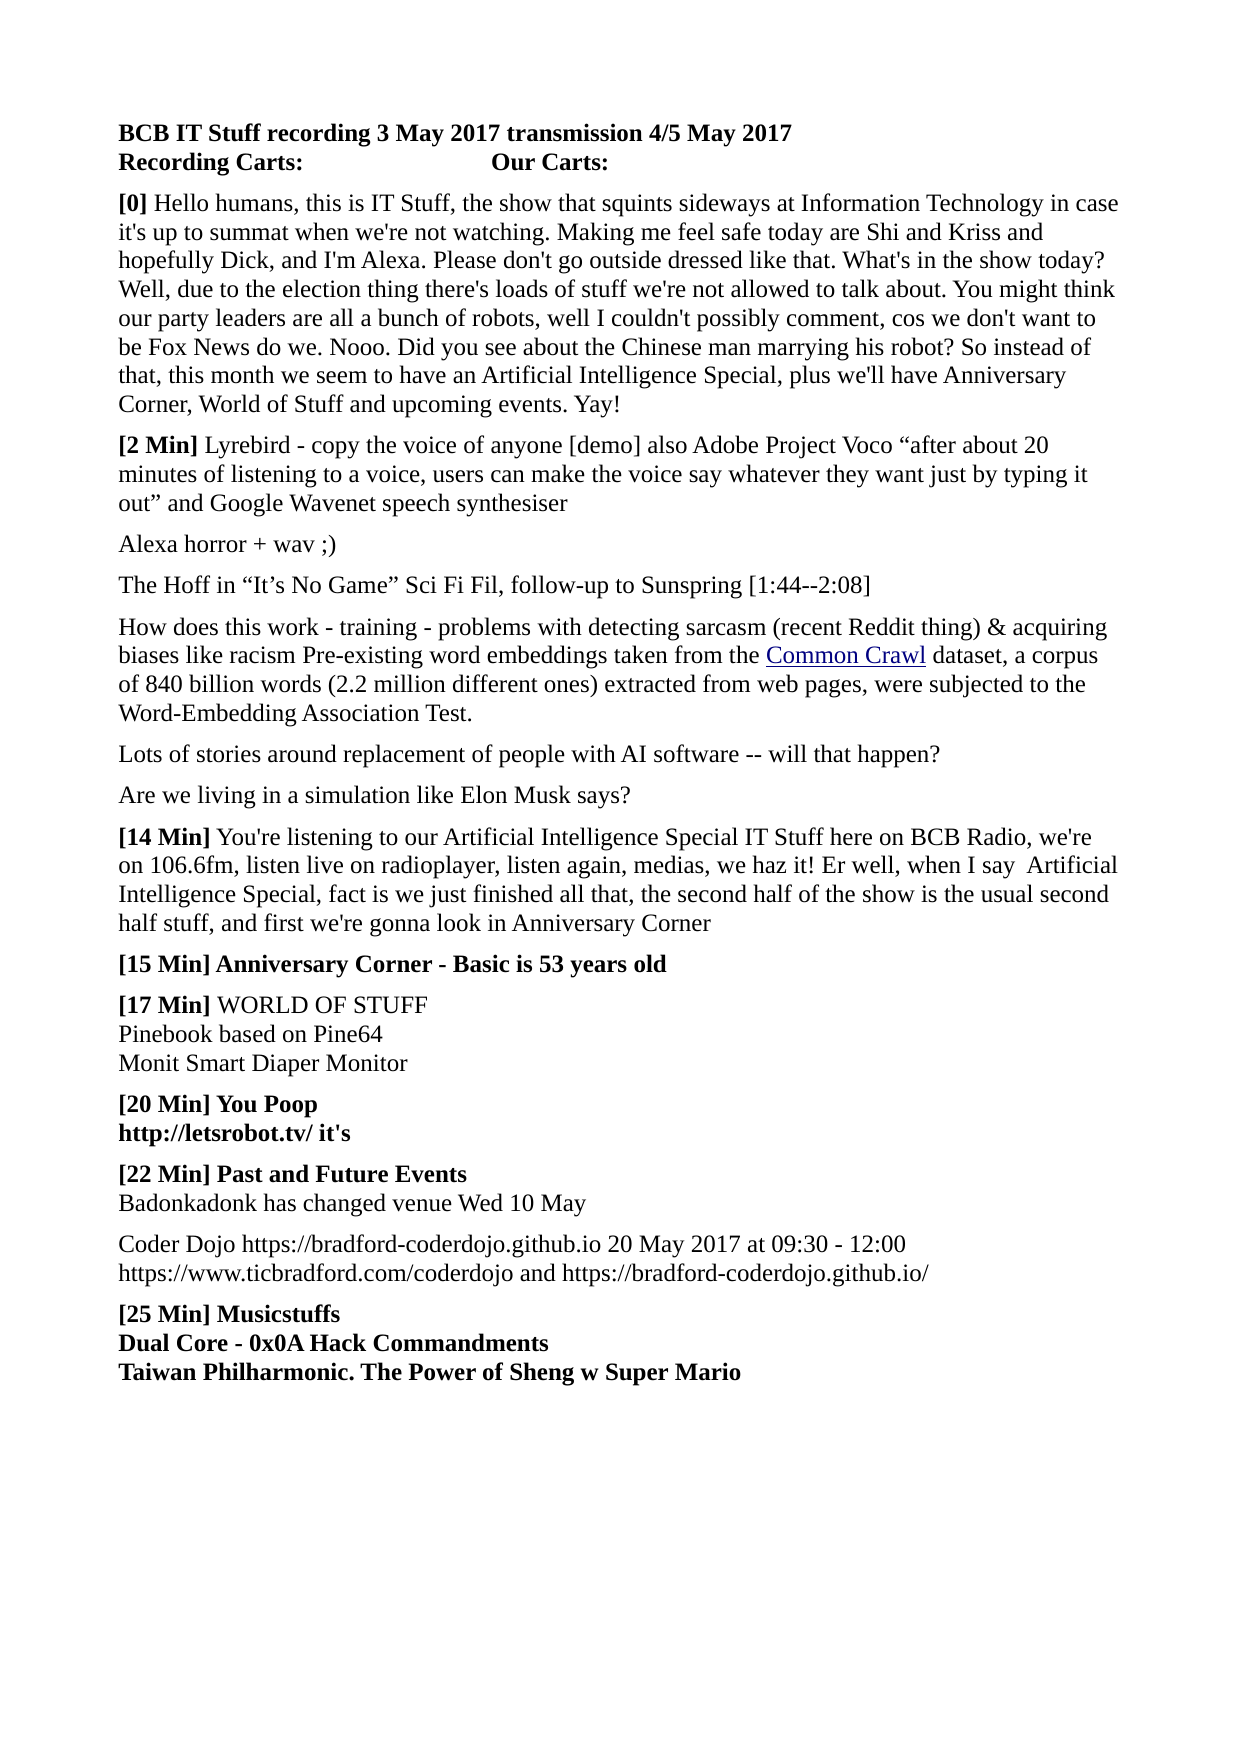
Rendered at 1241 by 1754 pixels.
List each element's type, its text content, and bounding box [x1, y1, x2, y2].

text [20 Min] You Poop http://letsrobot.tv/ it's [118, 1089, 1122, 1147]
text Lots of stories around replacement of people with AI software -- will that happen? [118, 739, 1122, 768]
text [15 Min] Anniversary Corner - Basic is 53 years old [118, 949, 1122, 978]
text [25 Min] Musicstuffs Dual Core - 0x0A Hack Commandments Taiwan Philharmonic. The Power of Sheng w Super Mario [118, 1299, 1122, 1386]
text [22 Min] Past and Future Events Badonkadonk has changed venue Wed 10 May [118, 1159, 1122, 1217]
text [2 Min] Lyrebird - copy the voice of anyone [demo] also Adobe Project Voco “after about 20 minutes of listening to a voice, users can make the voice say whatever they want just by typing it out” and Google Wavenet speech synthesiser [118, 431, 1122, 517]
text The Hoff in “It’s No Game” Sci Fi Fil, follow-up to Sunspring [1:44--2:08] [118, 571, 1122, 599]
text [0] Hello humans, this is IT Stuff, the show that squints sideways at Information Technology in case it's up to summat when we're not watching. Making me feel safe today are Shi and Kriss and hopefully Dick, and I'm Alexa. Please don't go outside dressed like that. What's in the show today? Well, due to the election thing there's loads of stuff we're not allowed to talk about. You might think our party leaders are all a bunch of robots, well I couldn't possibly comment, cos we don't want to be Fox News do we. Nooo. Did you see about the Chinese man marrying his robot? So instead of that, this month we seem to have an Artificial Intelligence Special, plus we'll have Anniversary Corner, World of Stuff and upcoming events. Yay! [118, 188, 1122, 418]
text Coder Dojo https://bradford-coderdojo.github.io 20 May 2017 at 09:30 - 12:00 https://www.ticbradford.com/coderdojo and https://bradford-coderdojo.github.io/ [118, 1229, 1122, 1287]
text BCB IT Stuff recording 3 May 2017 transmission 4/5 May 2017 Recording Carts: Our Carts: [118, 118, 1122, 176]
text Are we living in a simulation like Elon Musk says? [118, 781, 1122, 809]
text Alexa horror + wav ;) [118, 529, 1122, 558]
text [14 Min] You're listening to our Artificial Intelligence Special IT Stuff here on BCB Radio, we're on 106.6fm, listen live on radioplayer, listen again, medias, we haz it! Er well, when I say Artificial Intelligence Special, fact is we just finished all that, the second half of the show is the usual second half stuff, and first we're gonna look in Anniversary Corner [118, 822, 1122, 937]
text How does this work - training - problems with detecting sarcasm (recent Reddit thing) & acquiring biases like racism Pre-existing word embeddings taken from the Common Crawl dataset, a corpus of 840 billion words (2.2 million different ones) extracted from web pages, were subjected to the Word-Embedding Association Test. [118, 612, 1122, 727]
text [17 Min] WORLD OF STUFF Pinebook based on Pine64 Monit Smart Diaper Monitor [118, 991, 1122, 1077]
